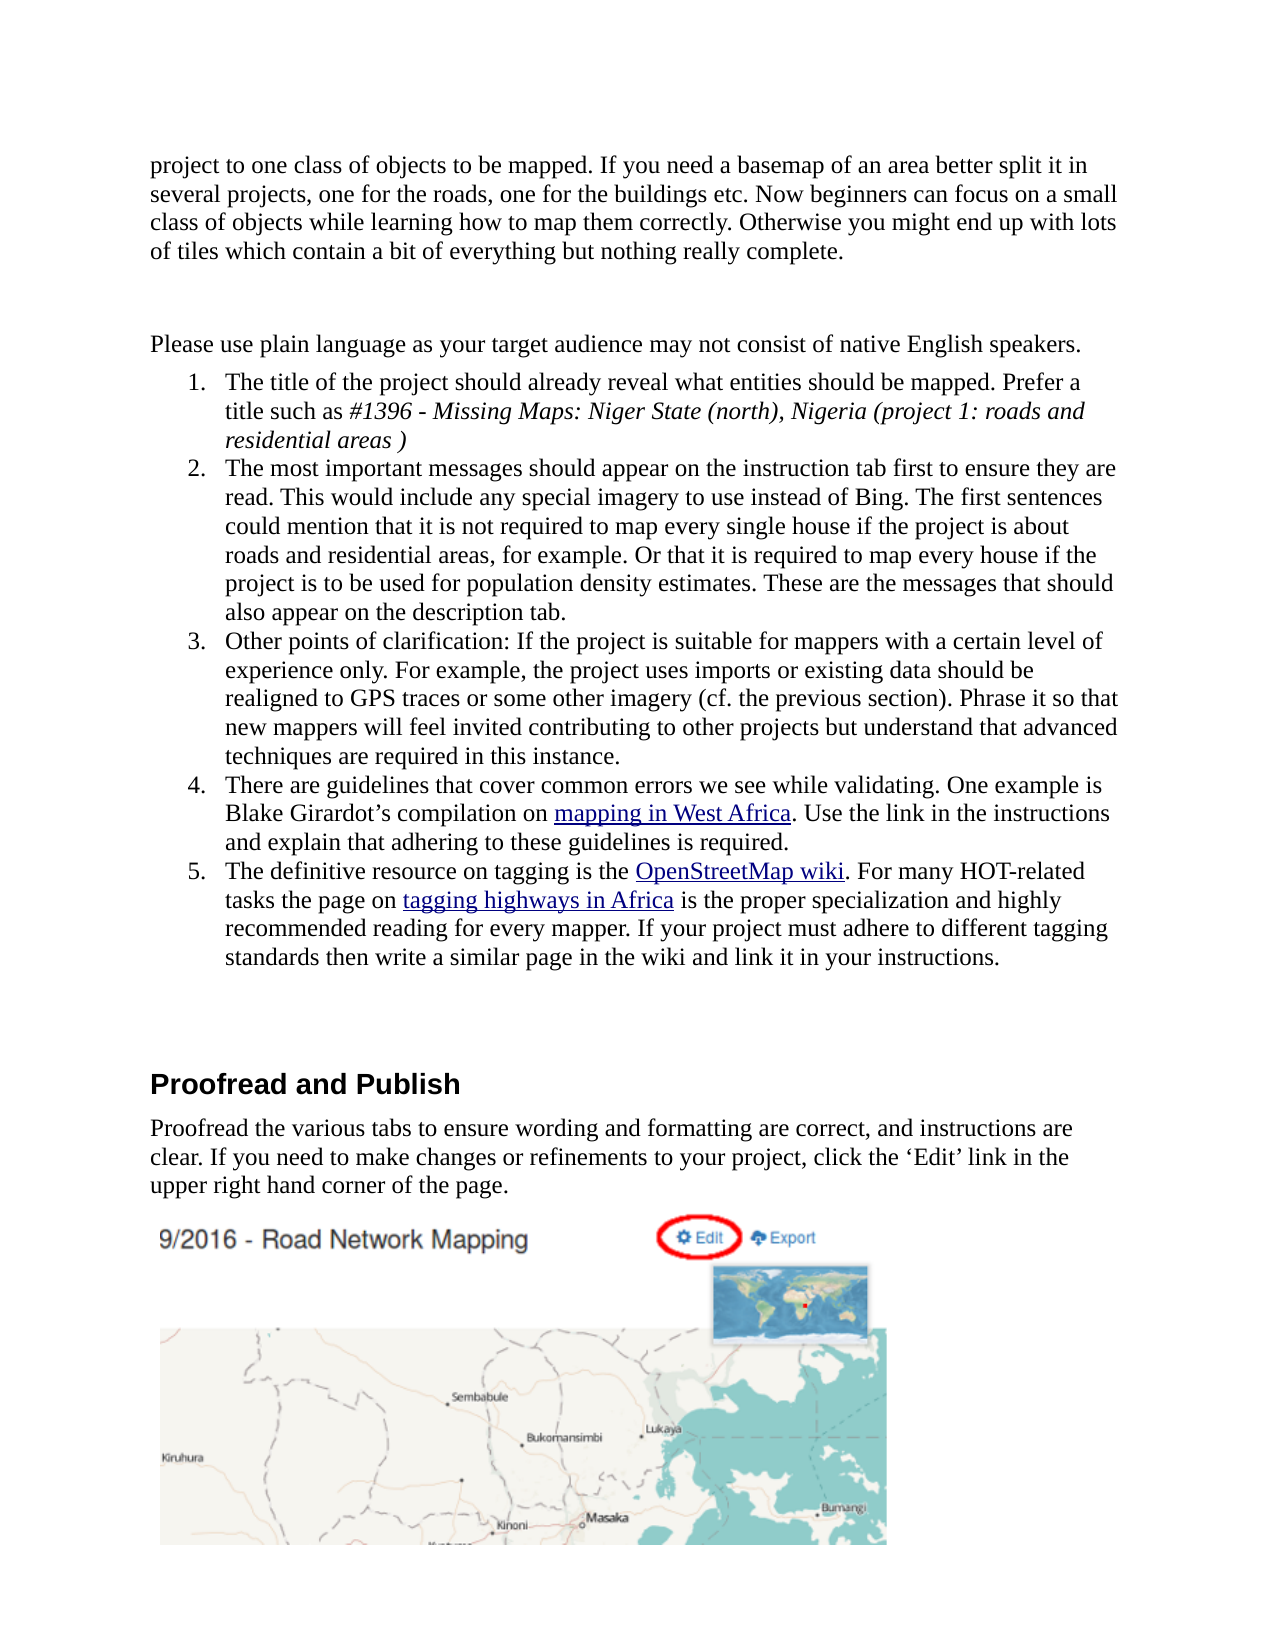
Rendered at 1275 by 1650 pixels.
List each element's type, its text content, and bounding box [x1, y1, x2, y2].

list There are guidelines that cover common errors we see while validating. One example is Blake Girardot’s compilation on mapping in West Africa. Use the link in the instructions and explain that adhering to these guidelines is required. [187, 770, 1125, 856]
list Other points of clarification: If the project is suitable for mappers with a certain level of experience only. For example, the project uses imports or existing data should be realigned to GPS traces or some other imagery (cf. the previous section). Phrase it so that new mappers will feel invited contributing to other projects but understand that advanced techniques are required in this instance. [187, 626, 1125, 770]
list The most important messages should appear on the instruction tab first to ensure they are read. This would include any special imagery to use instead of Bing. The first sentences could mention that it is not required to map every single house if the project is about roads and residential areas, for example. Or that it is required to map every house if the project is to be used for population density estimates. These are the messages that should also appear on the description tab. [187, 453, 1125, 626]
picture [160, 1210, 887, 1545]
subtitle Proofread and Publish [150, 1067, 1125, 1101]
list The definitive resource on tagging is the OpenStreetMap wiki. For many HOT-related tasks the page on tagging highways in Africa is the proper specialization and highly recommended reading for every mapper. If your project must adhere to different tagging standards then write a similar page in the wiki and link it in your instructions. [187, 856, 1125, 971]
text Please use plain language as your target audience may not consist of native English speakers. [150, 329, 1125, 358]
text project to one class of objects to be mapped. If you need a basemap of an area better split it in several projects, one for the roads, one for the buildings etc. Now beginners can focus on a small class of objects while learning how to map them correctly. Otherwise you might end up with lots of tiles which contain a bit of everything but nothing really complete. [150, 150, 1125, 265]
text Proofread the various tabs to ensure wording and formatting are correct, and instructions are clear. If you need to make changes or refinements to your project, click the ‘Edit’ link in the upper right hand corner of the page. [150, 1113, 1125, 1199]
list The title of the project should already reveal what entities should be mapped. Prefer a title such as #1396 - Missing Maps: Niger State (north), Nigeria (project 1: roads and residential areas ) [187, 367, 1125, 453]
